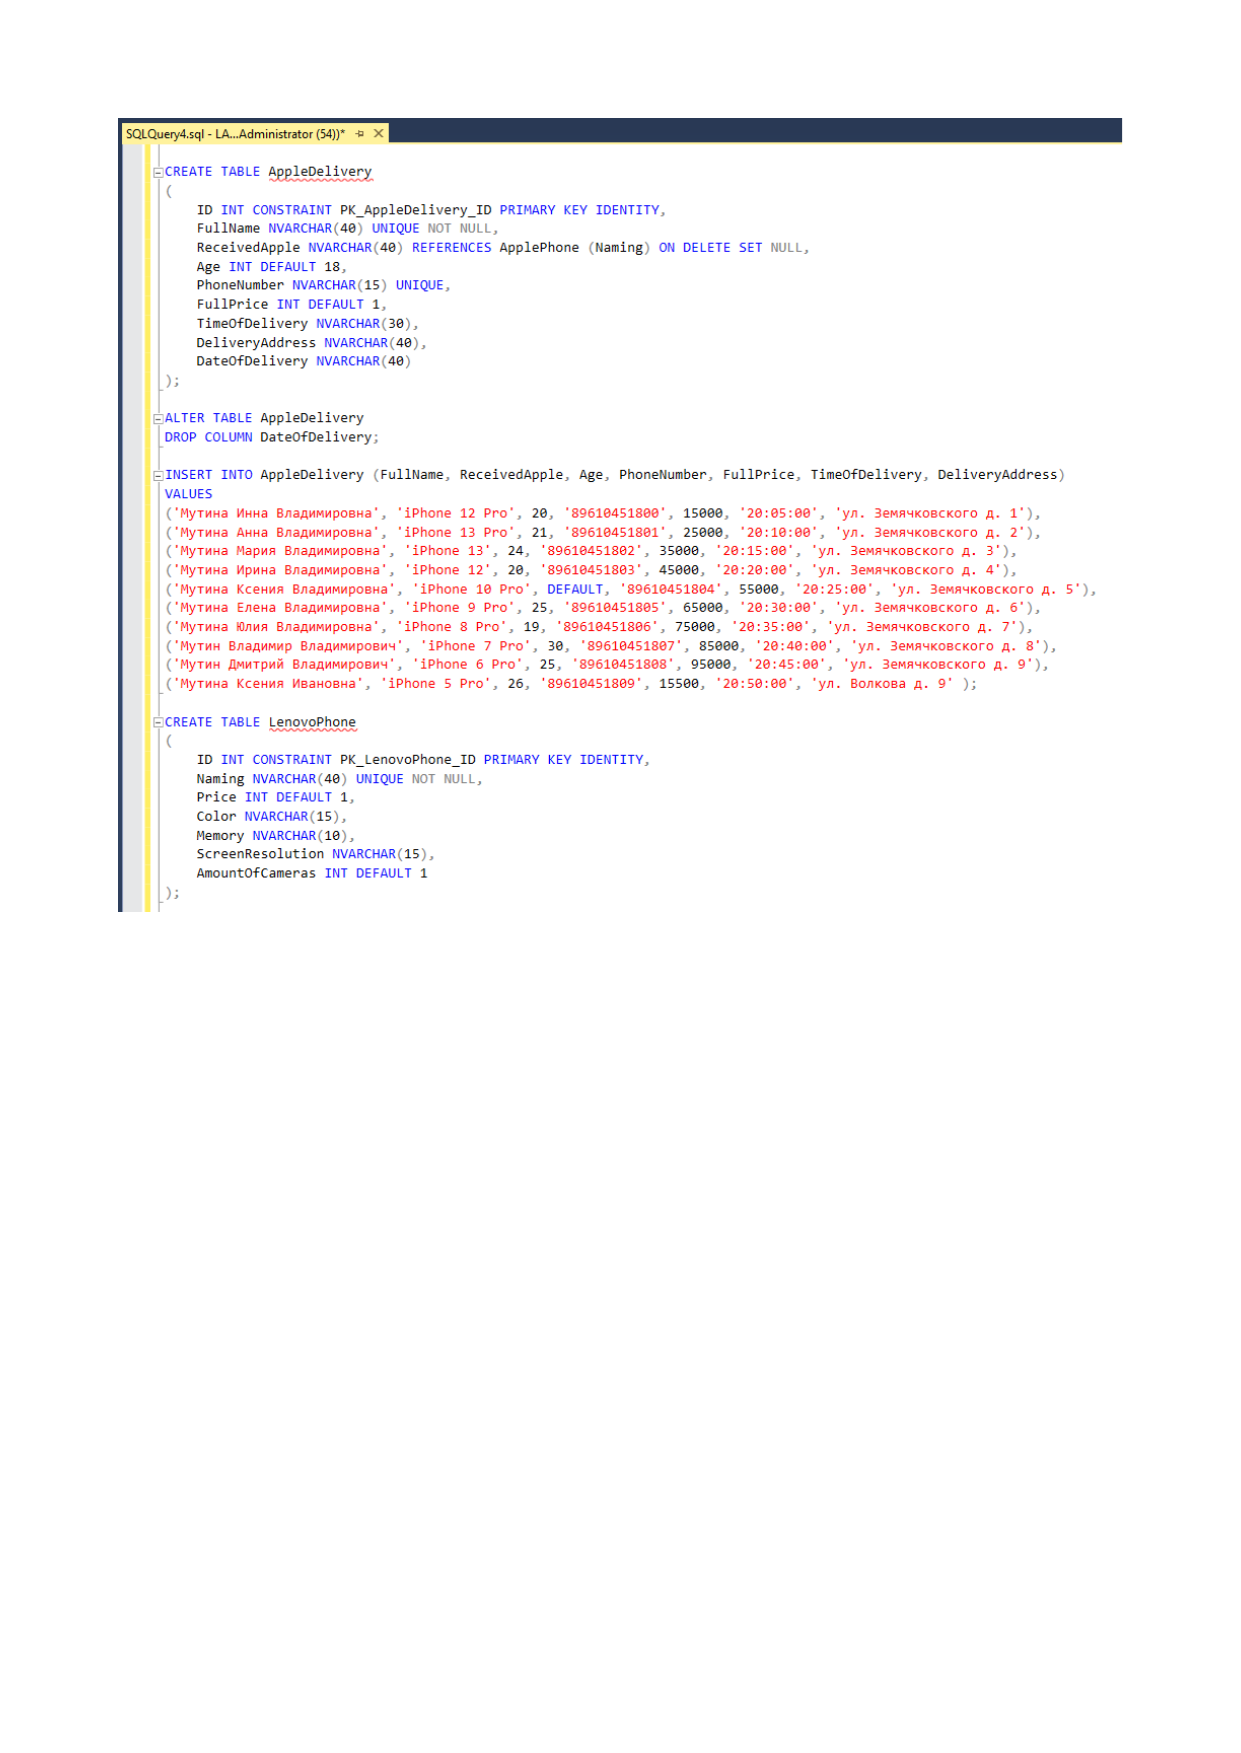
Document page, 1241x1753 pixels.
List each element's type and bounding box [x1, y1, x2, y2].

picture [118, 118, 1123, 912]
